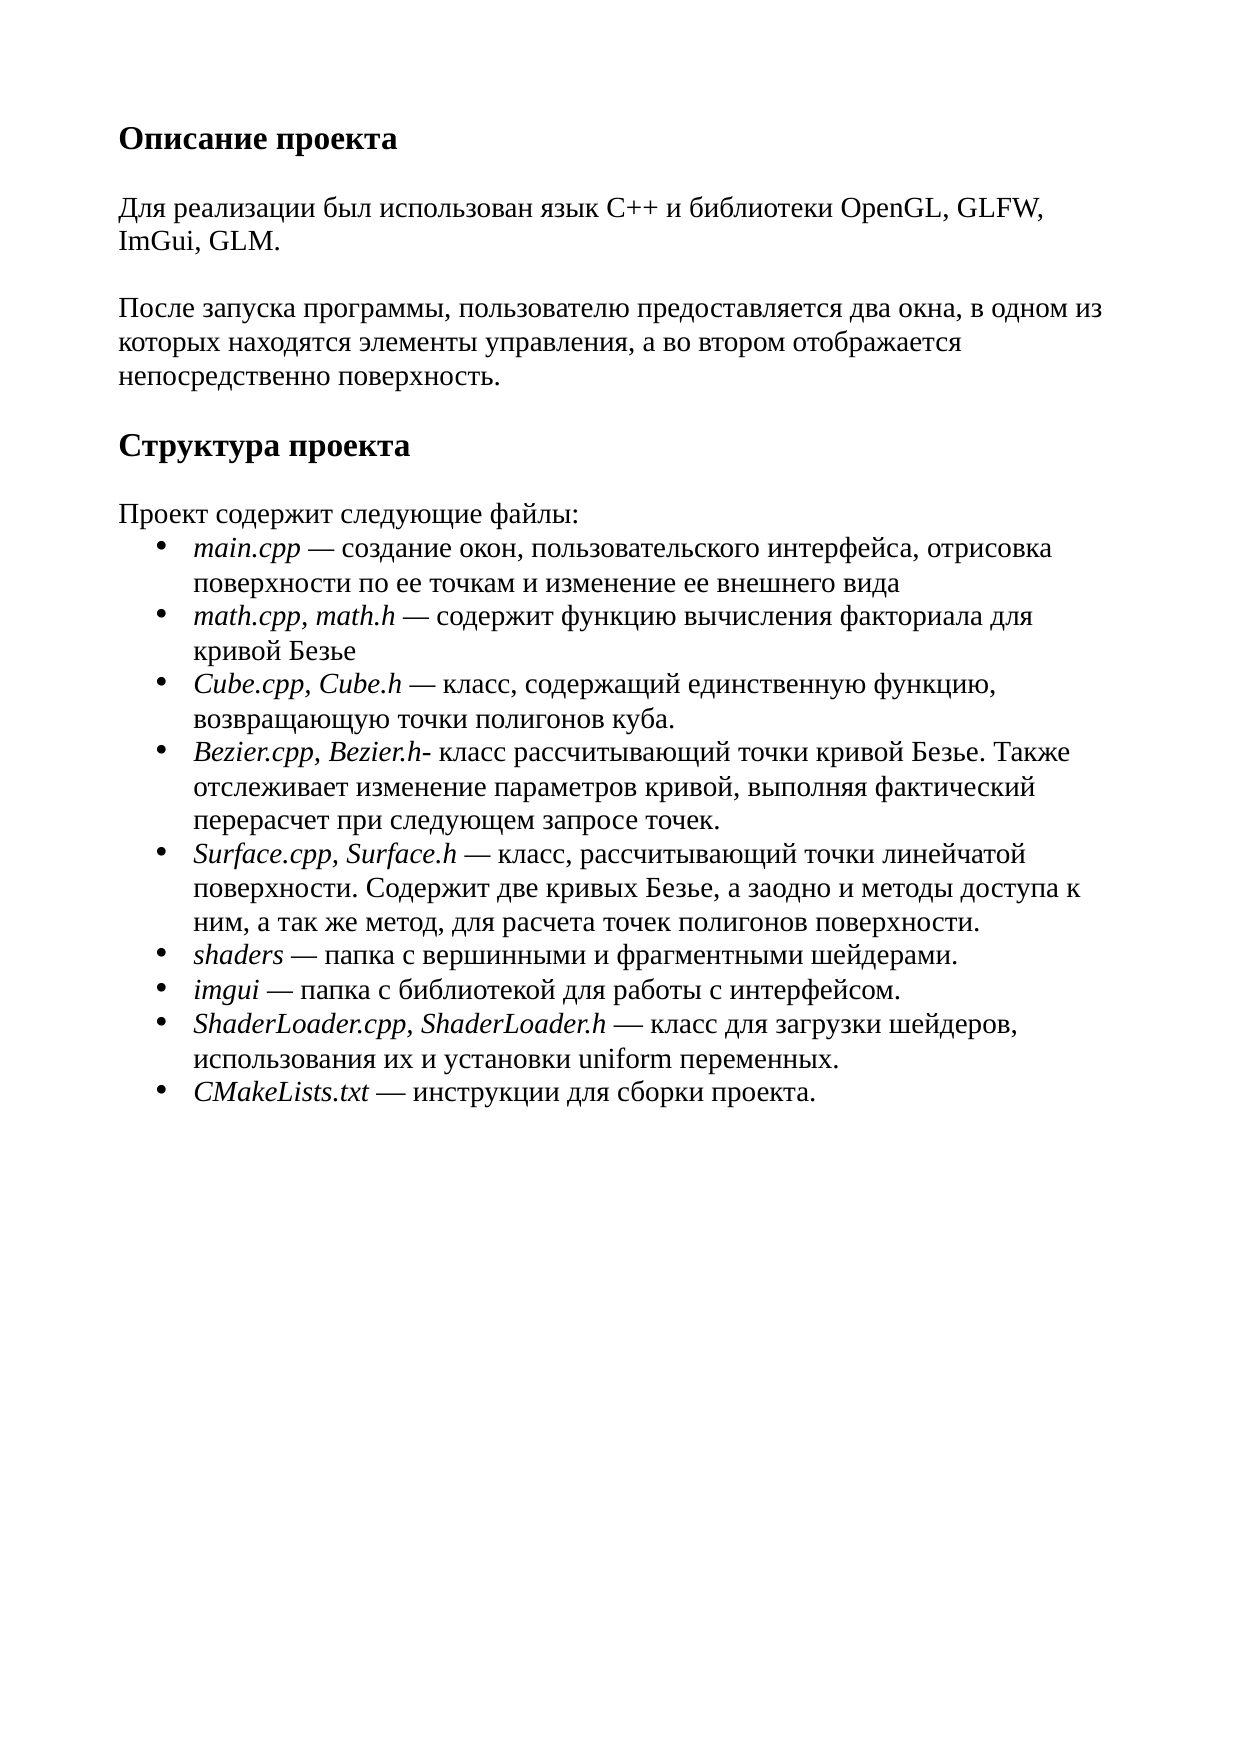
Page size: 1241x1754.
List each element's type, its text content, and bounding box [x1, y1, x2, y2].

list CMakeLists.txt — инструкции для сборки проекта. [156, 1074, 1122, 1109]
text Для реализации был использован язык C++ и библиотеки OpenGL, GLFW, ImGui, GLM. [118, 190, 1122, 257]
text Проект содержит следующие файлы: [118, 497, 1122, 530]
list math.cpp, math.h — содержит функцию вычисления факториала для кривой Безье [156, 598, 1122, 666]
list Bezier.cpp, Bezier.h- класс рассчитывающий точки кривой Безье. Также отслеживает изменение параметров кривой, выполняя фактический перерасчет при следующем запросе точек. [156, 734, 1122, 836]
list Cube.cpp, Cube.h — класс, содержащий единственную функцию, возвращающую точки полигонов куба. [156, 666, 1122, 734]
list imgui — папка с библиотекой для работы с интерфейсом. [156, 972, 1122, 1006]
text Структура проекта [118, 425, 1122, 463]
list ShaderLoader.cpp, ShaderLoader.h — класс для загрузки шейдеров, использования их и установки uniform переменных. [156, 1006, 1122, 1074]
text Описание проекта [118, 118, 1122, 156]
list Surface.cpp, Surface.h — класс, рассчитывающий точки линейчатой поверхности. Содержит две кривых Безье, а заодно и методы доступа к ним, а так же метод, для расчета точек полигонов поверхности. [156, 836, 1122, 937]
list main.cpp — создание окон, пользовательского интерфейса, отрисовка поверхности по ее точкам и изменение ее внешнего вида [156, 530, 1122, 598]
list shaders — папка с вершинными и фрагментными шейдерами. [156, 937, 1122, 972]
text После запуска программы, пользователю предоставляется два окна, в одном из которых находятся элементы управления, а во втором отображается непосредственно поверхность. [118, 291, 1122, 391]
